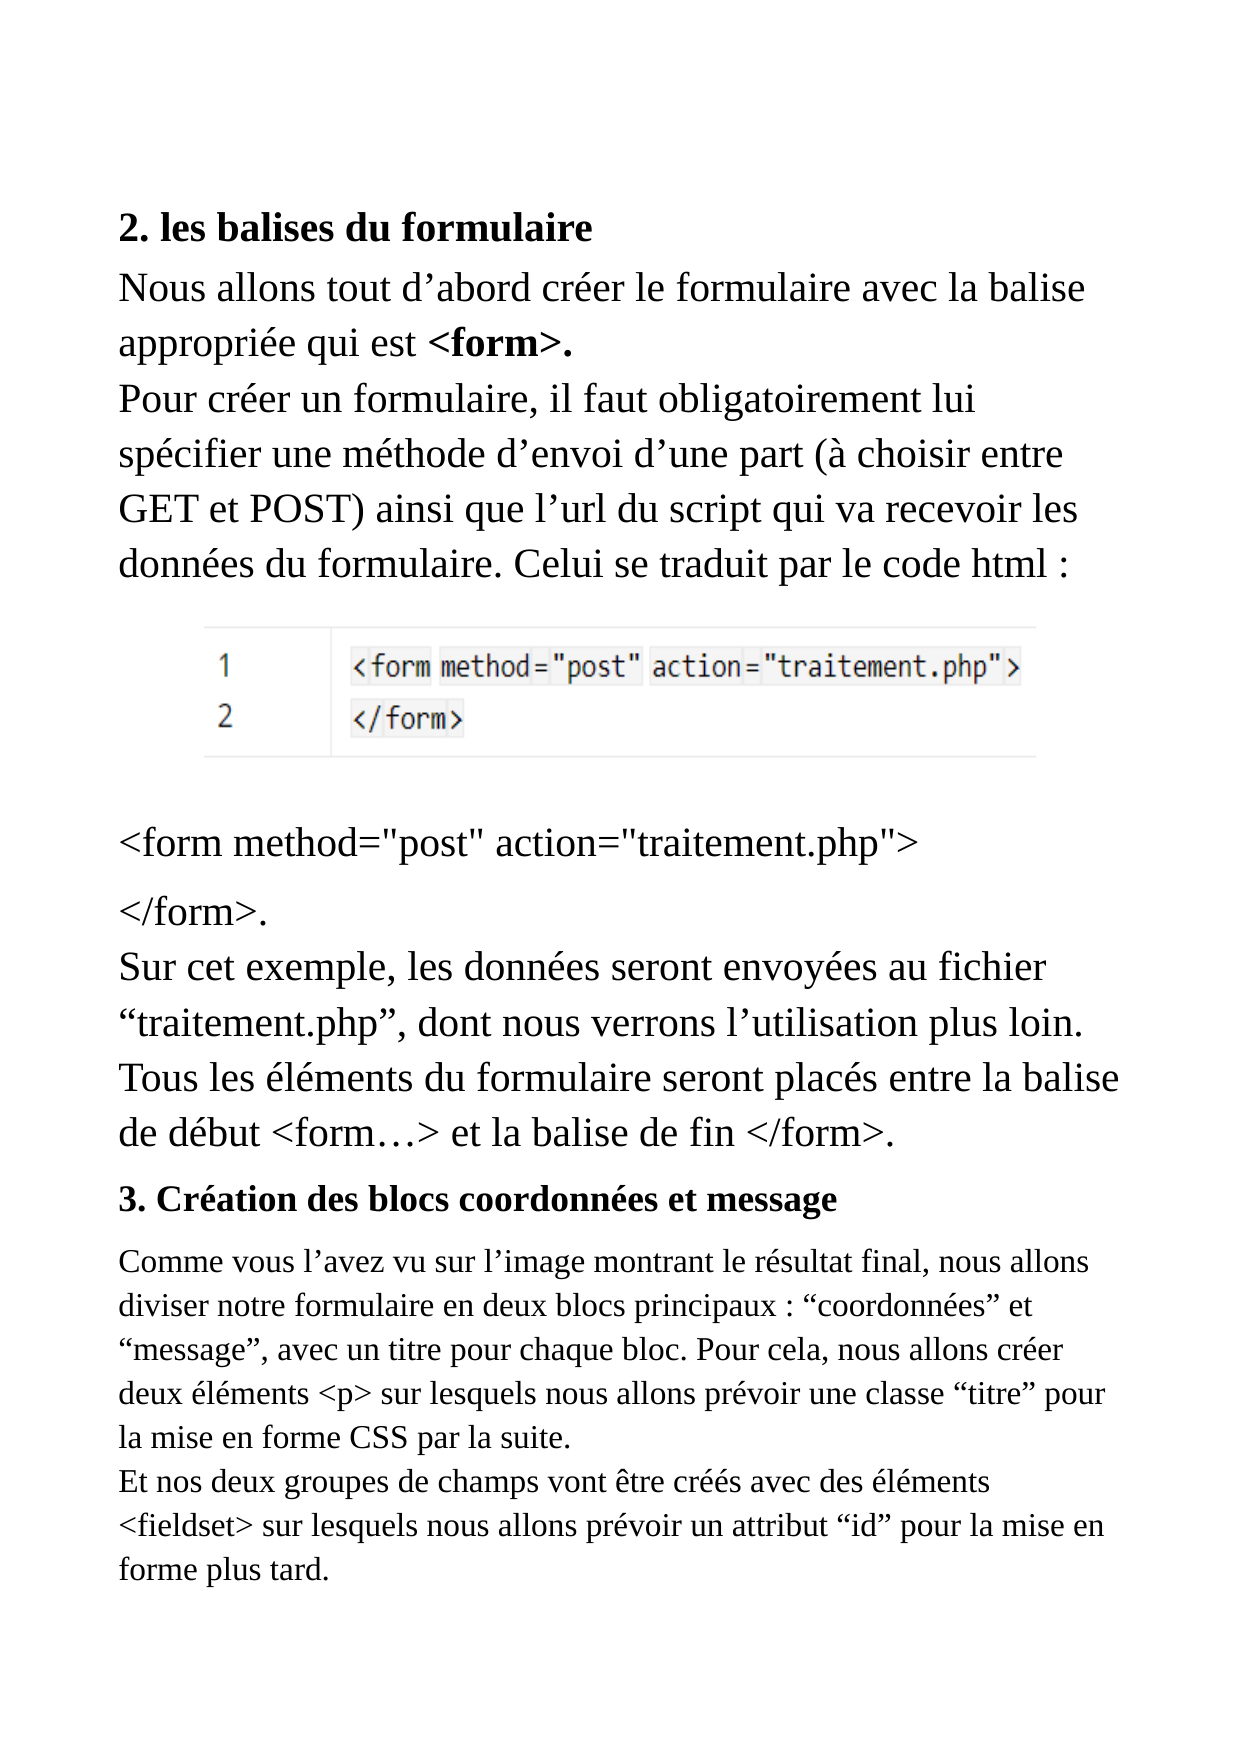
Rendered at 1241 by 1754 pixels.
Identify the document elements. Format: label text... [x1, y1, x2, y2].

text Comme vous l’avez vu sur l’image montrant le résultat final, nous allons diviser notre formulaire en deux blocs principaux : “coordonnées” et “message”, avec un titre pour chaque bloc. Pour cela, nous allons créer deux éléments <p> sur lesquels nous allons prévoir une classe “titre” pour la mise en forme CSS par la suite. Et nos deux groupes de champs vont être créés avec des éléments <fieldset> sur lesquels nous allons prévoir un attribut “id” pour la mise en forme plus tard. [118, 1241, 1122, 1588]
text <form method="post" action="traitement.php"> [118, 817, 1122, 865]
picture [203, 608, 1037, 767]
text Nous allons tout d’abord créer le formulaire avec la balise appropriée qui est <form>. Pour créer un formulaire, il faut obligatoirement lui spécifier une méthode d’envoi d’une part (à choisir entre GET et POST) ainsi que l’url du script qui va recevoir les données du formulaire. Celui se traduit par le code html : [118, 263, 1122, 586]
text 3. Création des blocs coordonnées et message [118, 1177, 1122, 1220]
subtitle 2. les balises du formulaire [118, 202, 1122, 250]
text </form>. Sur cet exemple, les données seront envoyées au fichier “traitement.php”, dont nous verrons l’utilisation plus loin. Tous les éléments du formulaire seront placés entre la balise de début <form…> et la balise de fin </form>. [118, 887, 1122, 1155]
